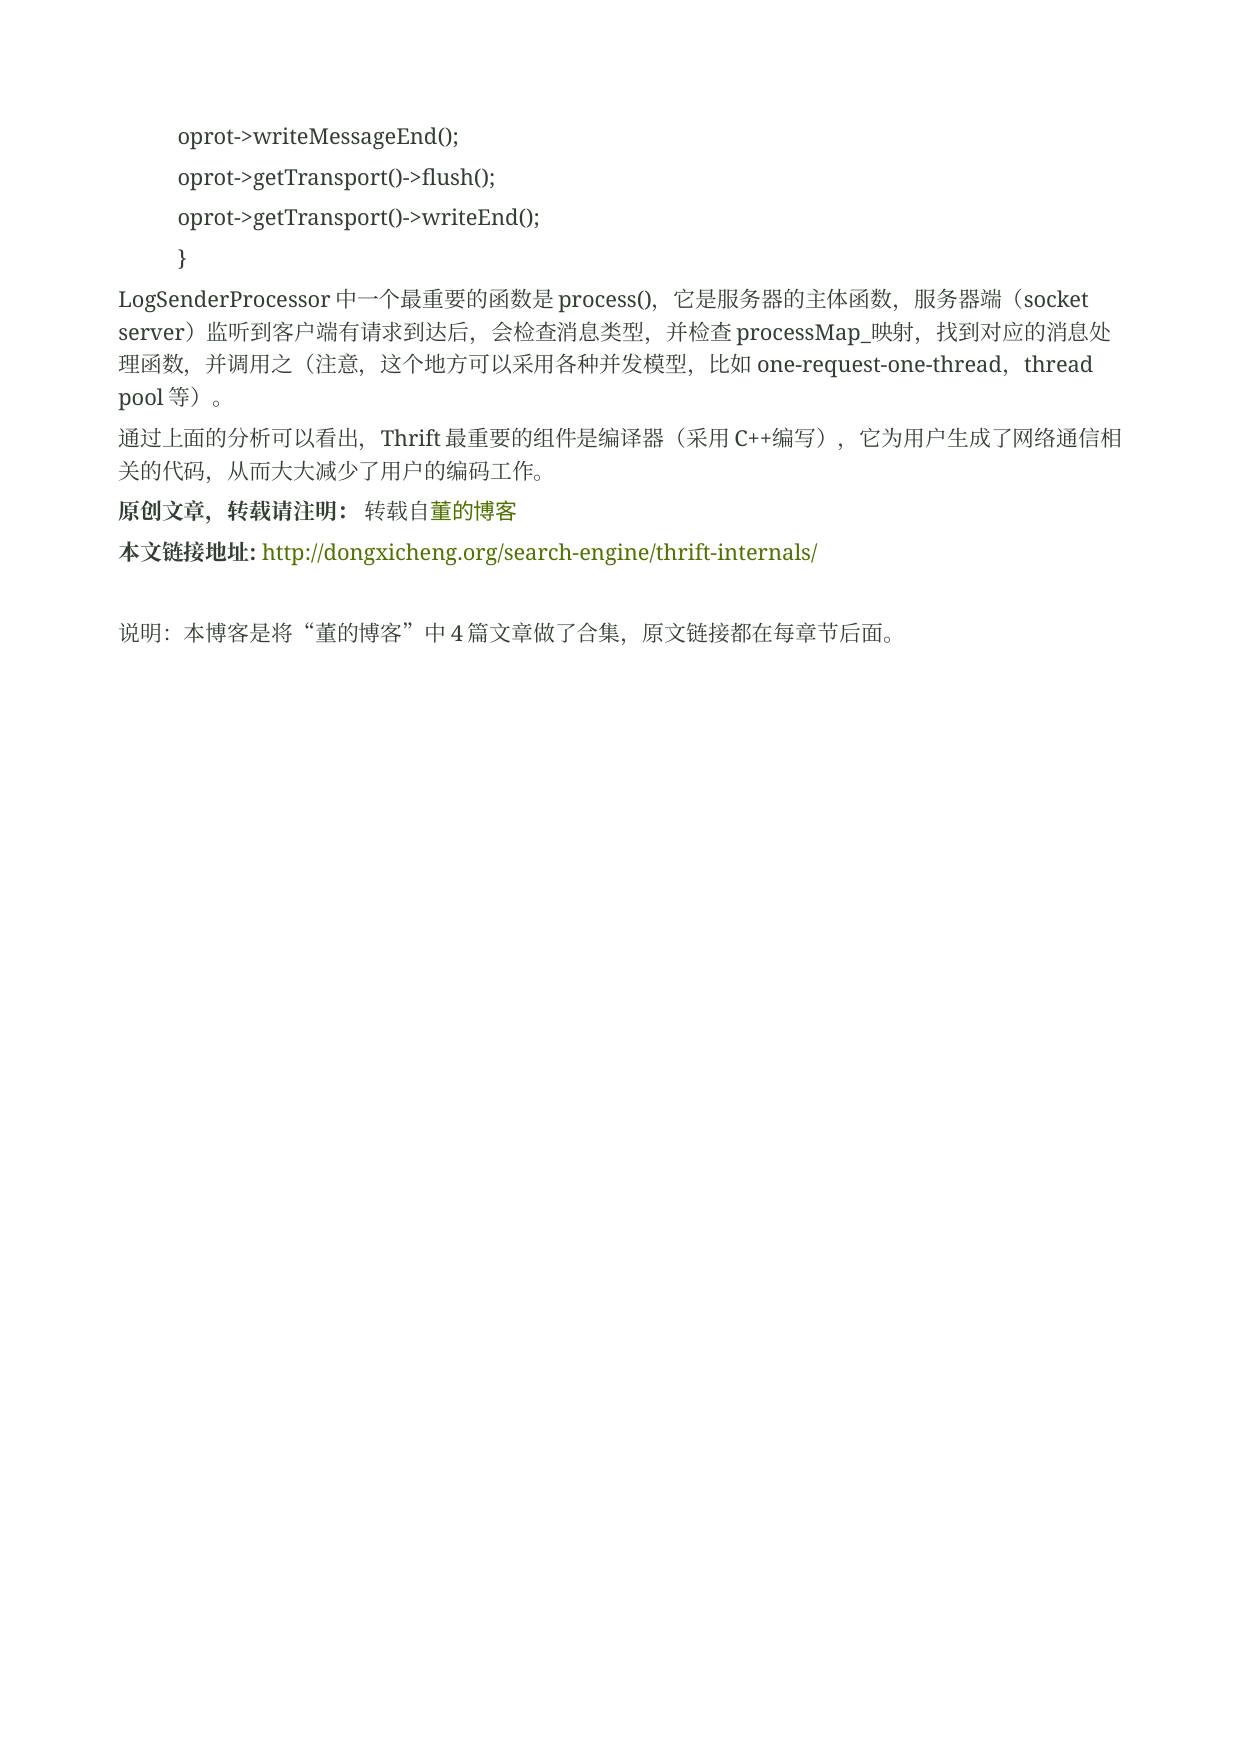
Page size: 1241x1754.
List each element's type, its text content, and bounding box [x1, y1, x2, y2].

text 说明：本博客是将“董的博客”中4篇文章做了合集，原文链接都在每章节后面。 [118, 615, 1122, 648]
text oprot->writeMessageEnd(); [177, 118, 1063, 151]
text oprot->getTransport()->flush(); [177, 159, 1063, 192]
text oprot->getTransport()->writeEnd(); [177, 199, 1063, 232]
text } [177, 240, 1063, 273]
text 本文链接地址: http://dongxicheng.org/search-engine/thrift-internals/ [118, 534, 1122, 567]
text LogSenderProcessor中一个最重要的函数是process()，它是服务器的主体函数，服务器端（socket server）监听到客户端有请求到达后，会检查消息类型，并检查processMap_映射，找到对应的消息处理函数，并调用之（注意，这个地方可以采用各种并发模型，比如one-request-one-thread，thread pool等）。 [118, 281, 1122, 412]
text 通过上面的分析可以看出，Thrift最重要的组件是编译器（采用C++编写），它为用户生成了网络通信相关的代码，从而大大减少了用户的编码工作。 [118, 420, 1122, 485]
text 原创文章，转载请注明： 转载自董的博客 [118, 493, 1122, 526]
